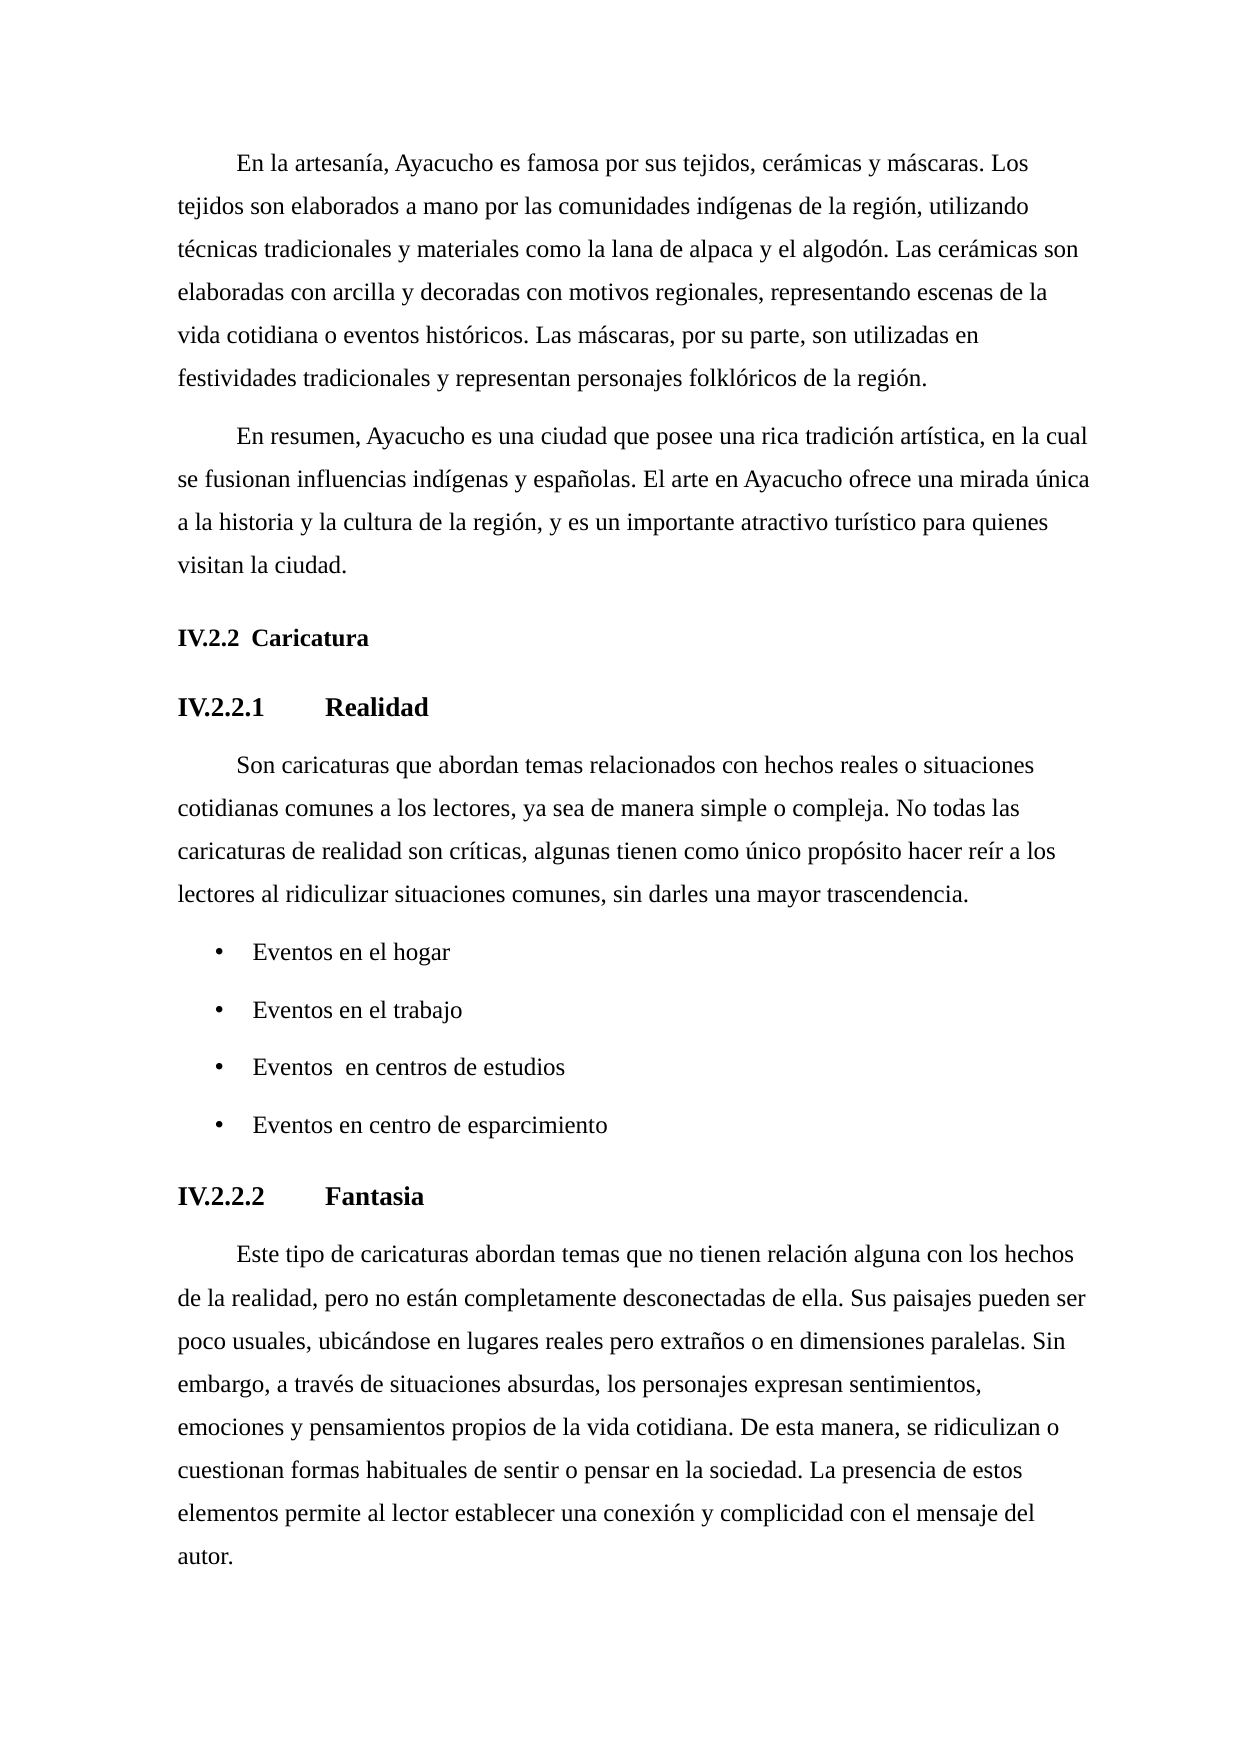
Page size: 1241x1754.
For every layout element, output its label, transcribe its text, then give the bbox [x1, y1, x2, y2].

list Eventos en el trabajo [215, 995, 1093, 1023]
text Este tipo de caricaturas abordan temas que no tienen relación alguna con los hechos de la realidad, pero no están completamente desconectadas de ella. Sus paisajes pueden ser poco usuales, ubicándose en lugares reales pero extraños o en dimensiones paralelas. Sin embargo, a través de situaciones absurdas, los personajes expresan sentimientos, emociones y pensamientos propios de la vida cotidiana. De esta manera, se ridiculizan o cuestionan formas habituales de sentir o pensar en la sociedad. La presencia de estos elementos permite al lector establecer una conexión y complicidad con el mensaje del autor. [177, 1239, 1093, 1570]
list Eventos en centros de estudios [215, 1052, 1093, 1081]
text Son caricaturas que abordan temas relacionados con hechos reales o situaciones cotidianas comunes a los lectores, ya sea de manera simple o compleja. No todas las caricaturas de realidad son críticas, algunas tienen como único propósito hacer reír a los lectores al ridiculizar situaciones comunes, sin darles una mayor trascendencia. [177, 750, 1093, 908]
subtitle Realidad [177, 691, 1093, 722]
list Eventos en el hogar [215, 937, 1093, 966]
subtitle Fantasia [177, 1180, 1093, 1211]
subtitle Caricatura [177, 623, 1093, 651]
text En resumen, Ayacucho es una ciudad que posee una rica tradición artística, en la cual se fusionan influencias indígenas y españolas. El arte en Ayacucho ofrece una mirada única a la historia y la cultura de la región, y es un importante atractivo turístico para quienes visitan la ciudad. [177, 421, 1093, 579]
list Eventos en centro de esparcimiento [215, 1110, 1093, 1139]
text En la artesanía, Ayacucho es famosa por sus tejidos, cerámicas y máscaras. Los tejidos son elaborados a mano por las comunidades indígenas de la región, utilizando técnicas tradicionales y materiales como la lana de alpaca y el algodón. Las cerámicas son elaboradas con arcilla y decoradas con motivos regionales, representando escenas de la vida cotidiana o eventos históricos. Las máscaras, por su parte, son utilizadas en festividades tradicionales y representan personajes folklóricos de la región. [177, 148, 1093, 392]
